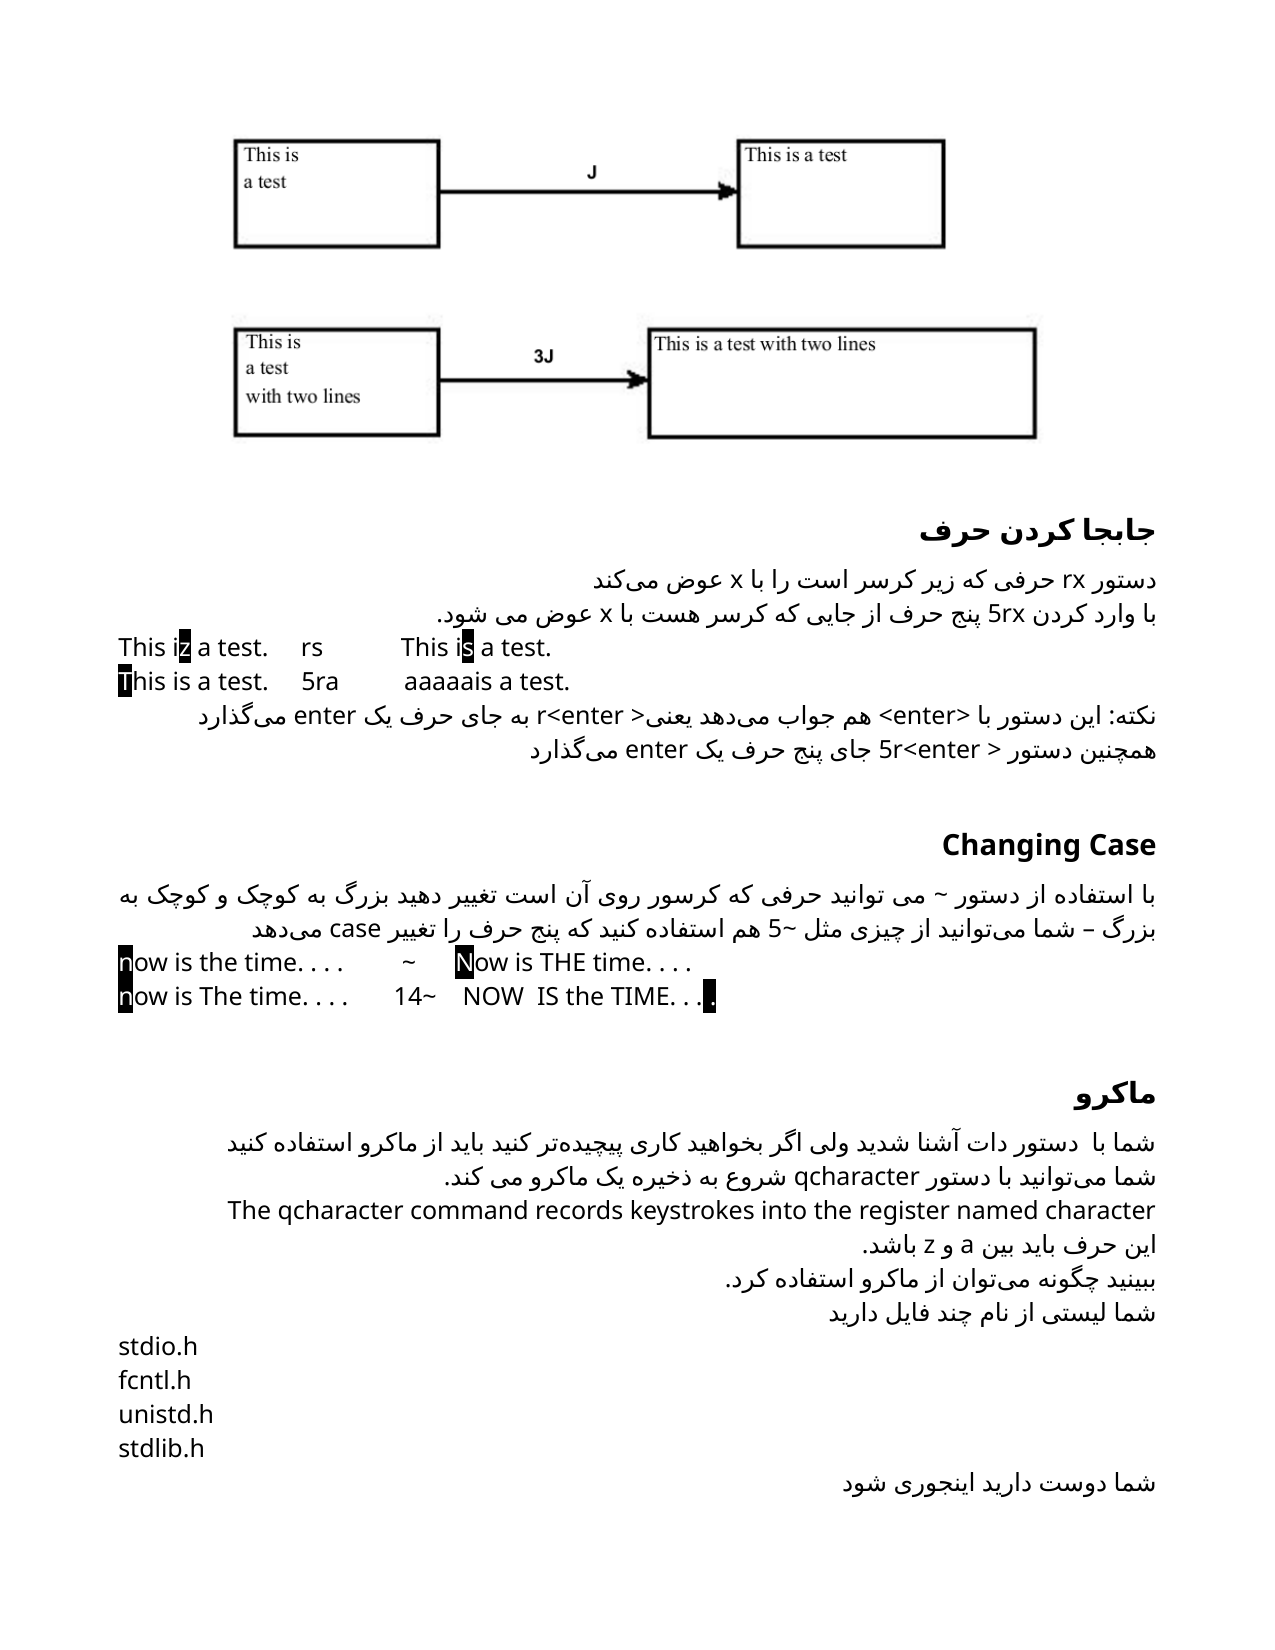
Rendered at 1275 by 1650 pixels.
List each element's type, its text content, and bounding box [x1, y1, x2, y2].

text شما دوست دارید اینجوری شود [118, 1465, 1157, 1499]
text دستور rx حرفی که زیر کرسر است را با x عوض می‌کند [118, 561, 1157, 595]
text نکته: این دستور با <enter> هم جواب می‌دهد یعنی< r<enter به جای حرف یک enter می‌گذارد [118, 697, 1157, 732]
text این حرف باید بین a و z باشد. [118, 1227, 1157, 1261]
text This iz a test. rs This is a test. [118, 629, 1157, 663]
text unistd.h [118, 1397, 1157, 1431]
text This is a test. 5ra aaaaais a test. [118, 663, 1157, 697]
subtitle ماکرو [118, 1072, 1157, 1112]
text ببینید چگونه می‌توان از ماکرو استفاده کرد. [118, 1261, 1157, 1295]
text با وارد کردن 5rx پنج حرف از جایی که کرسر هست با x عوض می شود. [118, 595, 1157, 629]
subtitle جابجا کردن حرف [118, 509, 1157, 549]
text همچنین دستور < 5r<enter جای پنج حرف یک enter می‌گذارد [118, 732, 1157, 766]
text stdio.h [118, 1329, 1157, 1363]
text fcntl.h [118, 1363, 1157, 1397]
text stdlib.h [118, 1431, 1157, 1465]
text now is The time. . . . 14~ NOW IS the TIME. . . . [118, 979, 1157, 1013]
text با استفاده از دستور ~ می توانید حرفی که کرسور روی آن است تغییر دهید بزرگ به کوچک و کوچک به بزرگ – شما می‌توانید از چیزی مثل ~5 هم استفاده کنید که پنج حرف را تغییر case می‌دهد [118, 877, 1157, 945]
text now is the time. . . . ~ Now is THE time. . . . [118, 945, 1157, 979]
picture [223, 118, 1052, 450]
text The qcharacter command records keystrokes into the register named character [118, 1192, 1157, 1227]
text شما لیستی از نام چند فایل دارید [118, 1295, 1157, 1329]
text شما می‌توانید با دستور qcharacter شروع به ذخیره یک ماکرو می کند. [118, 1158, 1157, 1192]
subtitle Changing Case [118, 825, 1157, 864]
text شما با دستور دات آشنا شدید ولی اگر بخواهید کاری پیچیده‌تر کنید باید از ماکرو استفاده کنید [118, 1124, 1157, 1158]
